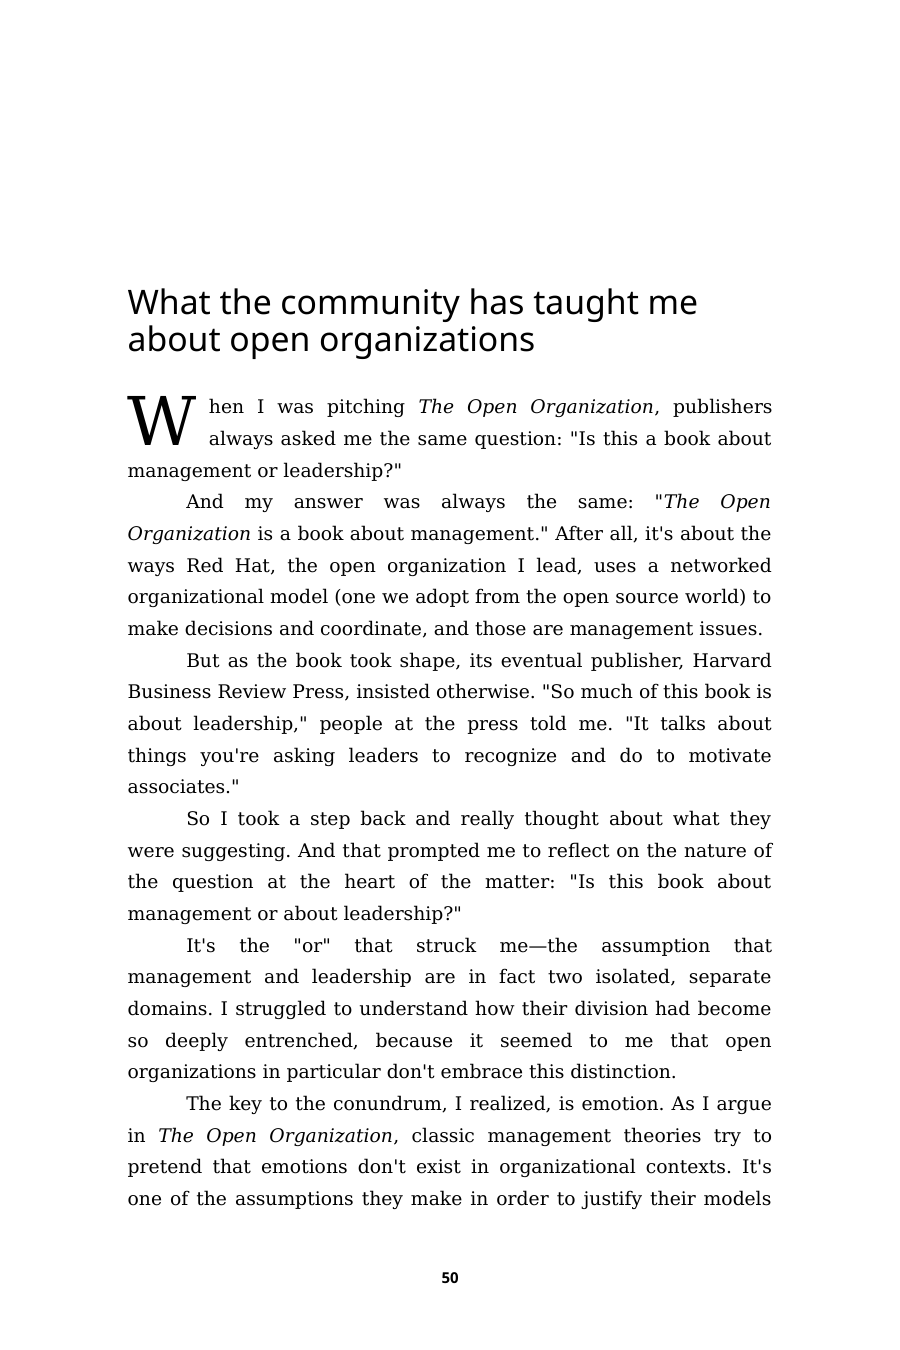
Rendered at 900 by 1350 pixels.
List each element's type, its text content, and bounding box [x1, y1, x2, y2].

subtitle What the community has taught me about open organizations [127, 283, 772, 361]
text So I took a step back and really thought about what they were suggesting. And that prompted me to reflect on the nature of the question at the heart of the matter: "Is this book about management or about leadership?" [127, 808, 772, 925]
text When I was pitching The Open Organization, publishers always asked me the same question: "Is this a book about management or leadership?" [127, 396, 772, 482]
text It's the "or" that struck me—the assumption that management and leadership are in fact two isolated, separate domains. I struggled to understand how their division had become so deeply entrenched, because it seemed to me that open organizations in particular don't embrace this distinction. [127, 935, 772, 1083]
text The key to the conundrum, I realized, is emotion. As I argue in The Open Organization, classic management theories try to pretend that emotions don't exist in organizational contexts. It's one of the assumptions they make in order to justify their models [127, 1093, 772, 1210]
text And my answer was always the same: "The Open Organization is a book about management." After all, it's about the ways Red Hat, the open organization I lead, uses a networked organizational model (one we adopt from the open source world) to make decisions and coordinate, and those are management issues. [127, 491, 772, 640]
text But as the book took shape, its eventual publisher, Harvard Business Review Press, insisted otherwise. "So much of this book is about leadership," people at the press told me. "It talks about things you're asking leaders to recognize and do to motivate associates." [127, 650, 772, 798]
